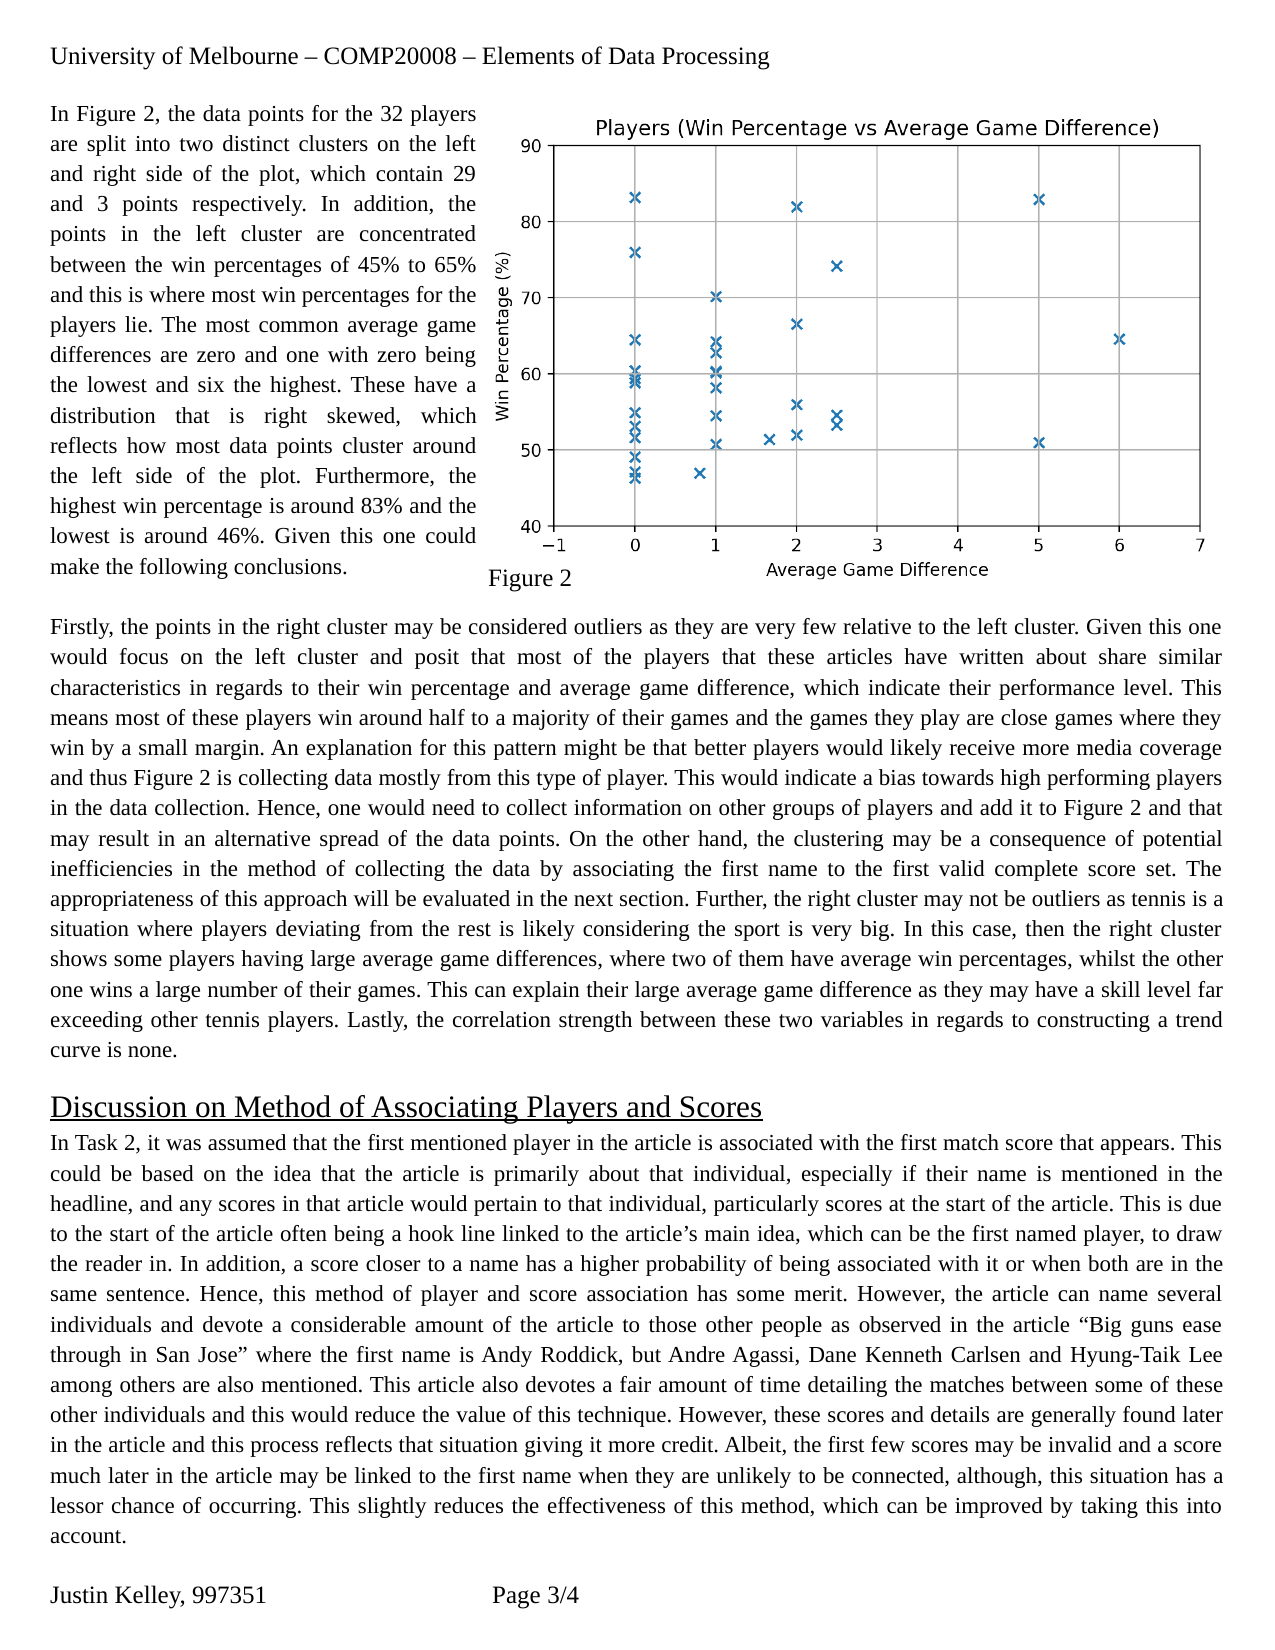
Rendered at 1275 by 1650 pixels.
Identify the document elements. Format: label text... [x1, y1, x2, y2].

text Firstly, the points in the right cluster may be considered outliers as they are very few relative to the left cluster. Given this one would focus on the left cluster and posit that most of the players that these articles have written about share similar characteristics in regards to their win percentage and average game difference, which indicate their performance level. This means most of these players win around half to a majority of their games and the games they play are close games where they win by a small margin. An explanation for this pattern might be that better players would likely receive more media coverage and thus Figure 2 is collecting data mostly from this type of player. This would indicate a bias towards high performing players in the data collection. Hence, one would need to collect information on other groups of players and add it to Figure 2 and that may result in an alternative spread of the data points. On the other hand, the clustering may be a consequence of potential inefficiencies in the method of collecting the data by associating the first name to the first valid complete score set. The appropriateness of this approach will be evaluated in the next section. Further, the right cluster may not be outliers as tennis is a situation where players deviating from the rest is likely considering the sport is very big. In this case, then the right cluster shows some players having large average game differences, where two of them have average win percentages, whilst the other one wins a large number of their games. This can explain their large average game difference as they may have a skill level far exceeding other tennis players. Lastly, the correlation strength between these two variables in regards to constructing a trend curve is none. [50, 613, 1225, 1062]
text Discussion on Method of Associating Players and Scores [50, 1088, 1225, 1124]
picture [477, 99, 1224, 598]
text In Figure 2, the data points for the 32 players are split into two distinct clusters on the left and right side of the plot, which contain 29 and 3 points respectively. In addition, the points in the left cluster are concentrated between the win percentages of 45% to 65% and this is where most win percentages for the players lie. The most common average game differences are zero and one with zero being the lowest and six the highest. These have a distribution that is right skewed, which reflects how most data points cluster around the left side of the plot. Furthermore, the highest win percentage is around 83% and the lowest is around 46%. Given this one could make the following conclusions. [50, 99, 477, 579]
text In Task 2, it was assumed that the first mentioned player in the article is associated with the first match score that appears. This could be based on the idea that the article is primarily about that individual, especially if their name is mentioned in the headline, and any scores in that article would pertain to that individual, particularly scores at the start of the article. This is due to the start of the article often being a hook line linked to the article’s main idea, which can be the first named player, to draw the reader in. In addition, a score closer to a name has a higher probability of being associated with it or when both are in the same sentence. Hence, this method of player and score association has some merit. However, the article can name several individuals and devote a considerable amount of the article to those other people as observed in the article “Big guns ease through in San Jose” where the first name is Andy Roddick, but Andre Agassi, Dane Kenneth Carlsen and Hyung-Taik Lee among others are also mentioned. This article also devotes a fair amount of time detailing the matches between some of these other individuals and this would reduce the value of this technique. However, these scores and details are generally found later in the article and this process reflects that situation giving it more credit. Albeit, the first few scores may be invalid and a score much later in the article may be linked to the first name when they are unlikely to be connected, although, this situation has a lessor chance of occurring. This slightly reduces the effectiveness of this method, which can be improved by taking this into account. [50, 1129, 1225, 1548]
